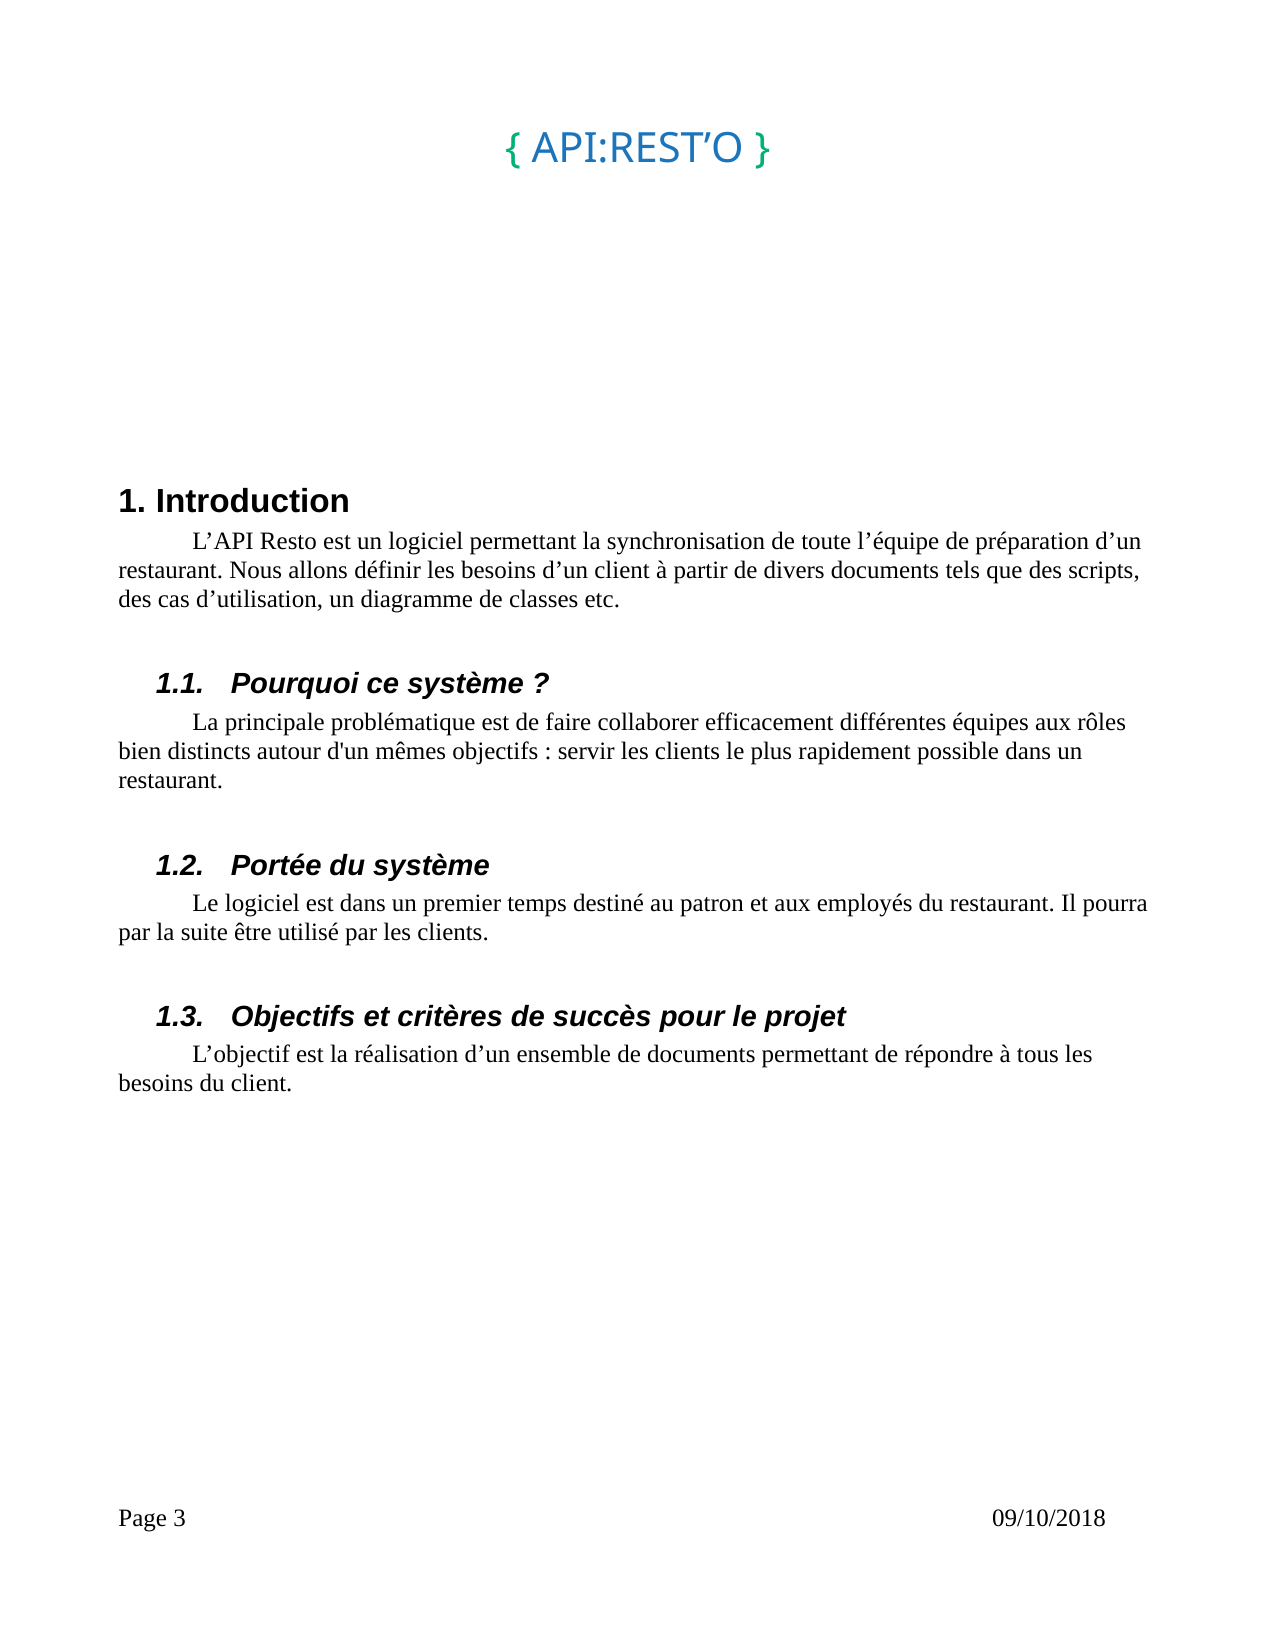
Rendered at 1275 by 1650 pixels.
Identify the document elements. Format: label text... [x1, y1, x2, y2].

text L’API Resto est un logiciel permettant la synchronisation de toute l’équipe de préparation d’un restaurant. Nous allons définir les besoins d’un client à partir de divers documents tels que des scripts, des cas d’utilisation, un diagramme de classes etc. [118, 526, 1157, 612]
text La principale problématique est de faire collaborer efficacement différentes équipes aux rôles bien distincts autour d'un mêmes objectifs : servir les clients le plus rapidement possible dans un restaurant. [118, 706, 1157, 794]
subtitle Objectifs et critères de succès pour le projet [156, 999, 1157, 1033]
subtitle Portée du système [156, 848, 1157, 882]
text Le logiciel est dans un premier temps destiné au patron et aux employés du restaurant. Il pourra par la suite être utilisé par les clients. [118, 888, 1157, 945]
text L’objectif est la réalisation d’un ensemble de documents permettant de répondre à tous les besoins du client. [118, 1039, 1157, 1096]
subtitle Pourquoi ce système ? [156, 667, 1157, 700]
subtitle Introduction [118, 481, 1157, 520]
